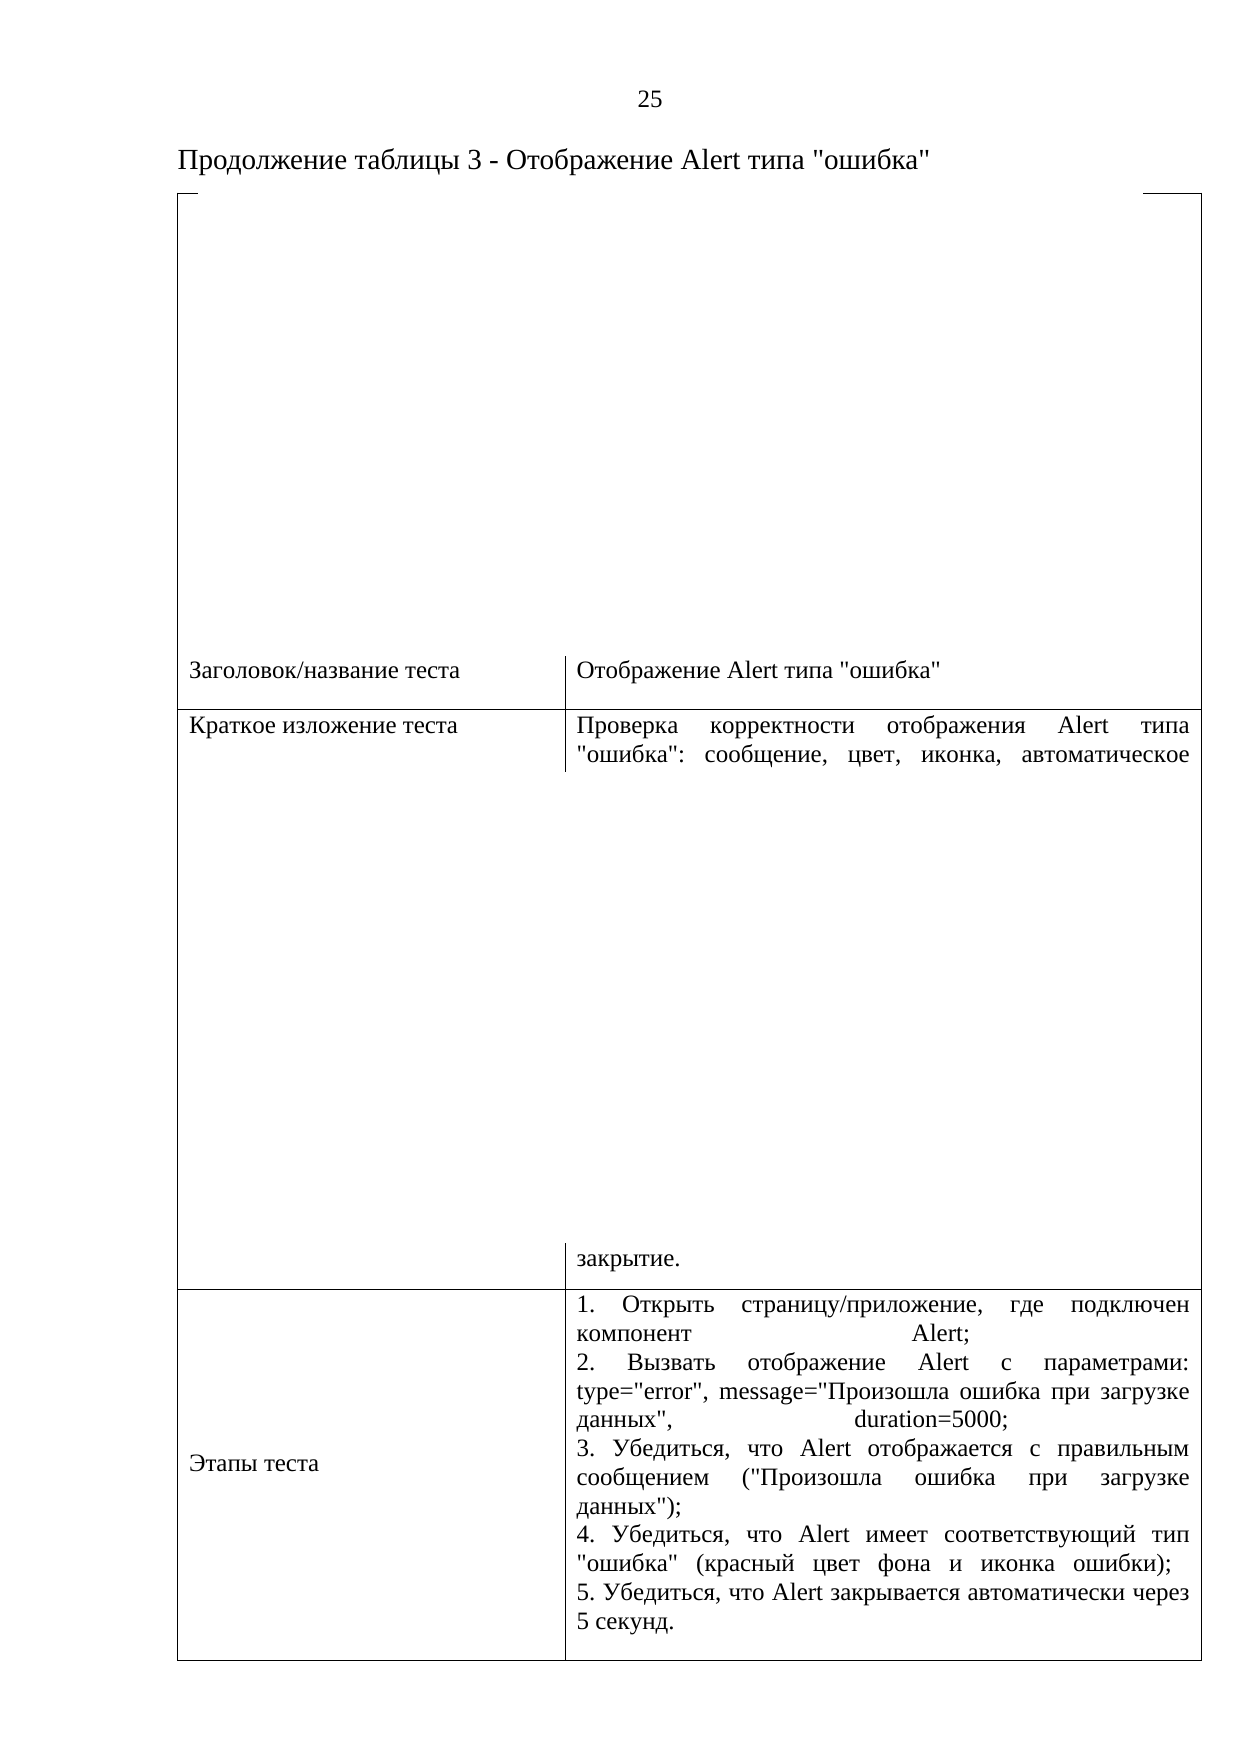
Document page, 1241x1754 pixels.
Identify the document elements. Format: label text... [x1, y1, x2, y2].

table_header Заголовок/название теста [178, 194, 565, 709]
table_cell Проверка корректности отображения Alert типа "ошибка": сообщение, цвет, иконка, автоматическое закрытие. [566, 710, 1201, 1288]
table_cell 1. Открыть страницу/приложение, где подключен компонент Alert; 2. Вызвать отображение Alert с параметрами: type="error", message="Произошла ошибка при загрузке данных", duration=5000; 3. Убедиться, что Alert отображается с правильным сообщением ("Произошла ошибка при загрузке данных"); 4. Убедиться, что Alert имеет соответствующий тип "ошибка" (красный цвет фона и иконка ошибки); 5. Убедиться, что Alert закрывается автоматически через 5 секунд. [566, 1290, 1201, 1659]
text Продолжение таблицы 3 - Отображение Alert типа "ошибка" [177, 142, 1122, 176]
table_header Отображение Alert типа "ошибка" [566, 194, 1201, 709]
table_cell Краткое изложение теста [178, 710, 565, 1288]
table_cell Этапы теста [178, 1290, 565, 1659]
